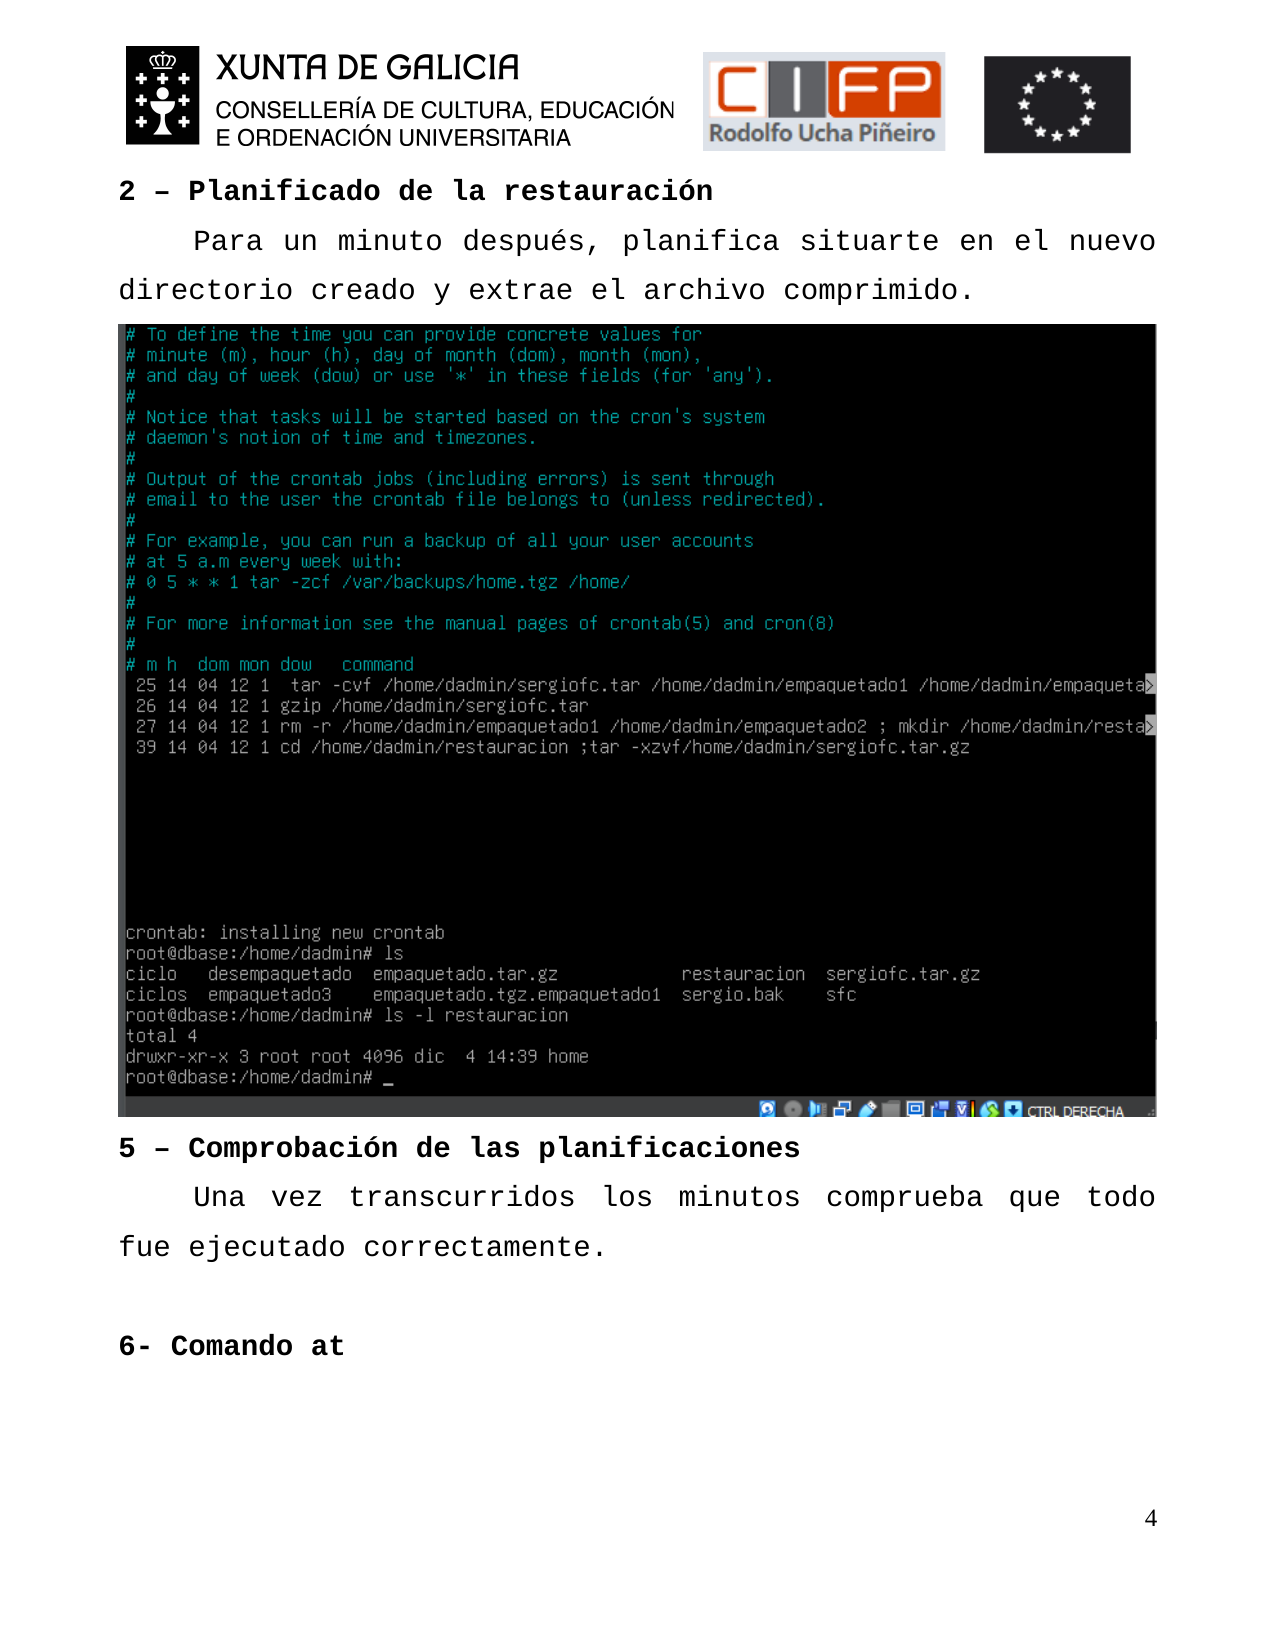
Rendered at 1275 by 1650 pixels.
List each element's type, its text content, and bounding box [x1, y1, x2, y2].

picture [126, 46, 674, 146]
picture [703, 52, 946, 151]
text Una vez transcurridos los minutos comprueba que todo fue ejecutado correctamente. [118, 1182, 1157, 1265]
text 6- Comando at [118, 1331, 1157, 1364]
text 5 – Comprobación de las planificaciones [118, 1117, 1157, 1166]
picture [118, 324, 1157, 1117]
text Para un minuto después, planifica situarte en el nuevo directorio creado y extrae el archivo comprimido. [118, 226, 1157, 308]
picture [983, 55, 1134, 155]
text 2 – Planificado de la restauración [118, 176, 1157, 209]
